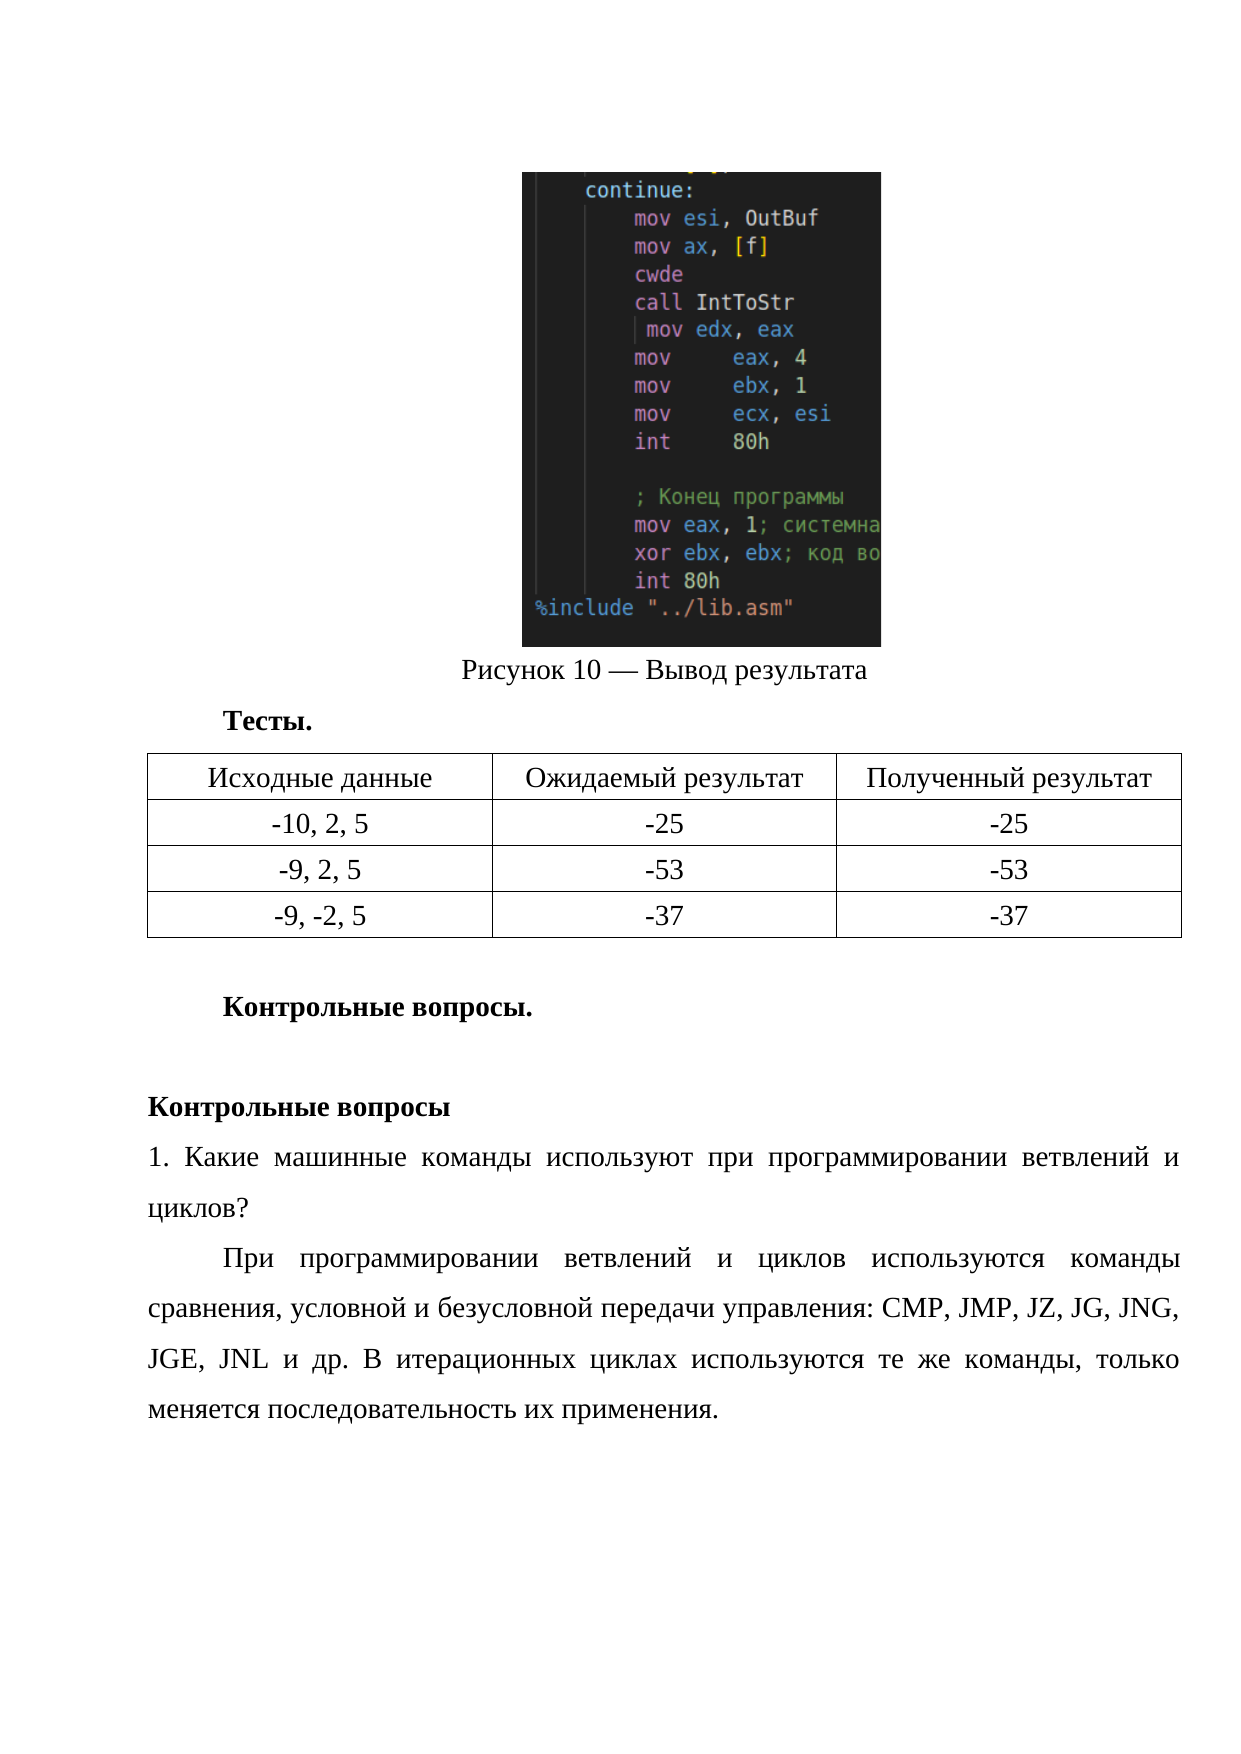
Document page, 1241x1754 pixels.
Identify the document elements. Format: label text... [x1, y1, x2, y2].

picture [522, 172, 882, 647]
table_cell -37 [837, 892, 1181, 937]
text Контрольные вопросы. [148, 989, 1181, 1022]
table_header Ожидаемый результат [493, 754, 836, 799]
text При программировании ветвлений и циклов используются команды сравнения, условной и безусловной передачи управления: CMP, JMP, JZ, JG, JNG, JGE, JNL и др. В итерационных циклах используются те же команды, только меняется последовательность их применения. [148, 1240, 1181, 1425]
text Тесты. [148, 703, 1181, 736]
table_header Полученный результат [837, 754, 1181, 799]
text Рисунок 10 — Вывод результата [148, 652, 1181, 686]
table_header Исходные данные [148, 754, 492, 799]
table_cell -53 [837, 846, 1181, 891]
table_cell -25 [837, 800, 1181, 845]
table_cell -37 [493, 892, 836, 937]
text 1. Какие машинные команды используют при программировании ветвлений и циклов? [148, 1139, 1181, 1223]
text Контрольные вопросы [148, 1089, 1181, 1123]
table_cell -25 [493, 800, 836, 845]
table_cell -9, -2, 5 [148, 892, 492, 937]
table_cell -53 [493, 846, 836, 891]
table_cell -10, 2, 5 [148, 800, 492, 845]
table_cell -9, 2, 5 [148, 846, 492, 891]
